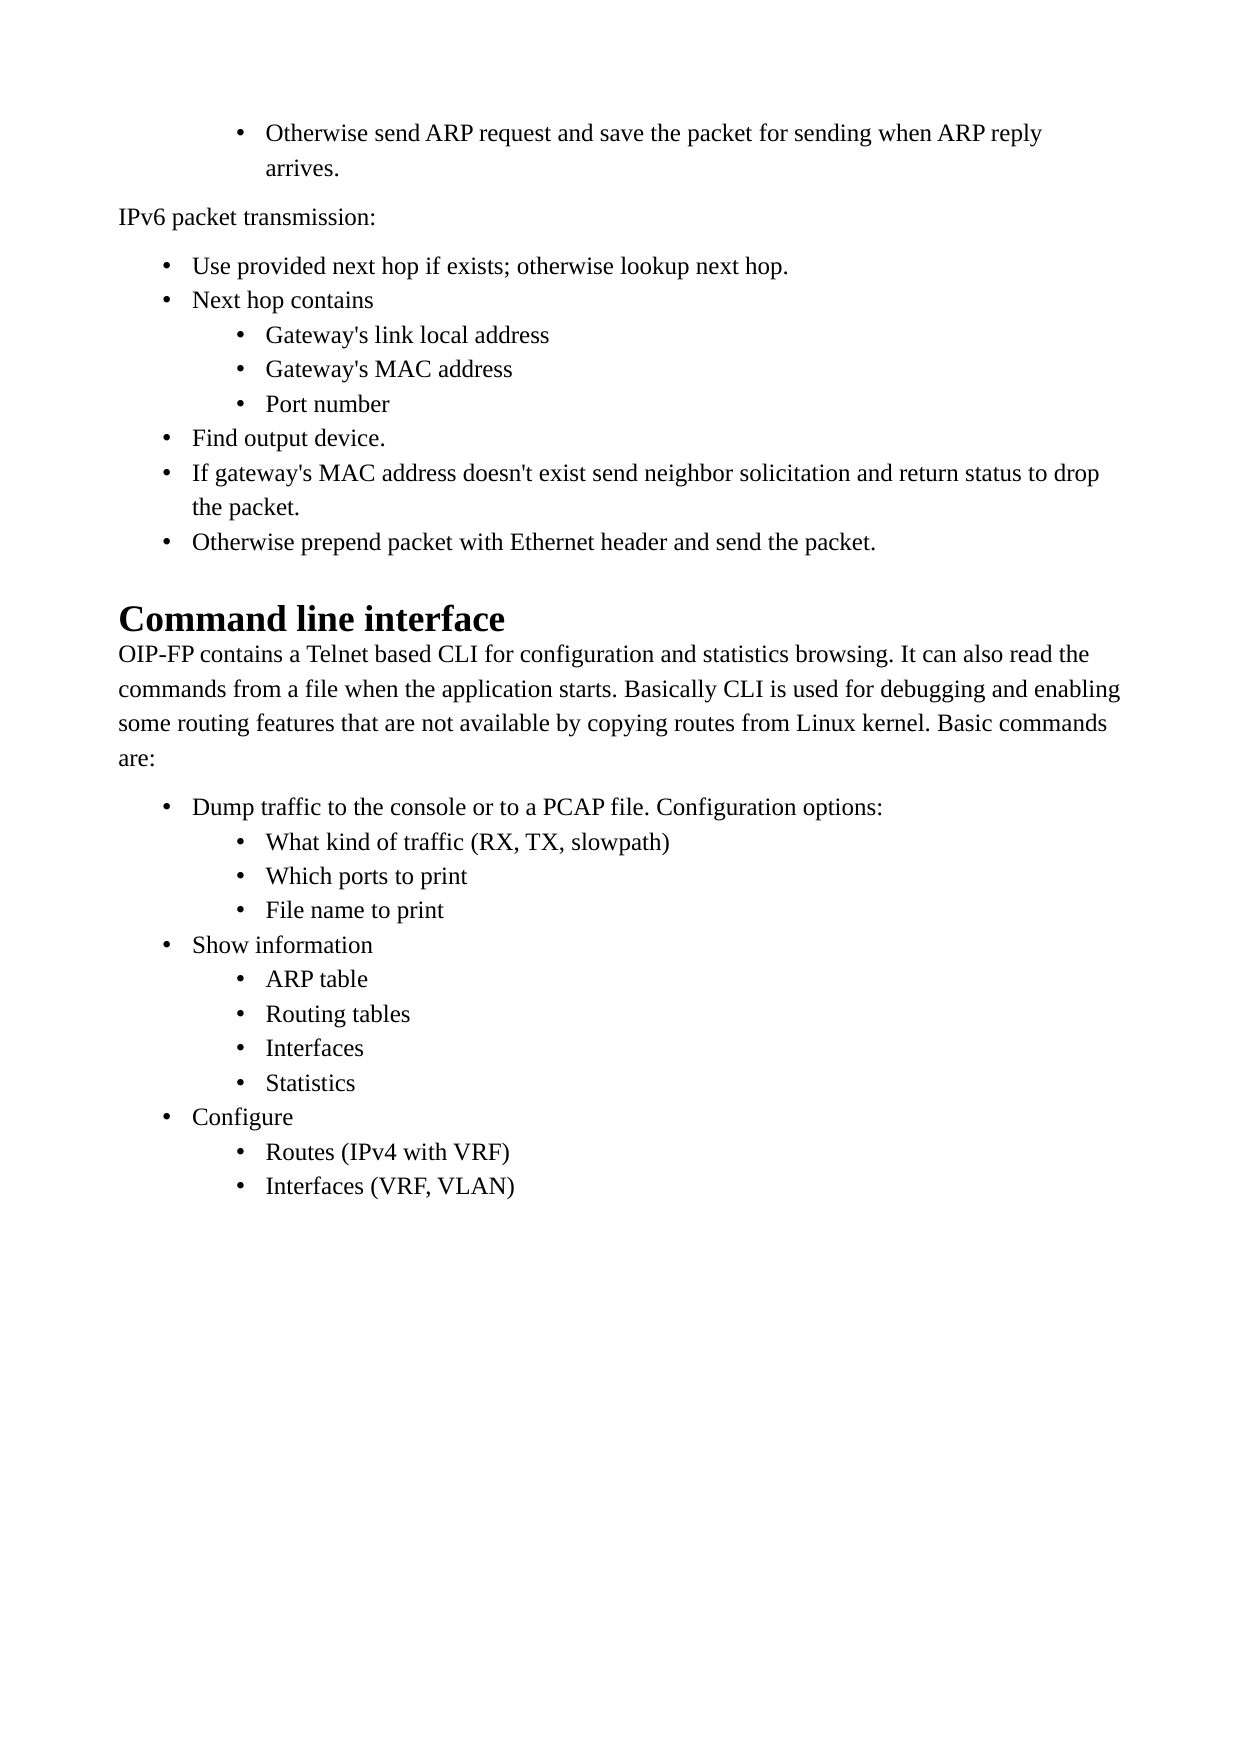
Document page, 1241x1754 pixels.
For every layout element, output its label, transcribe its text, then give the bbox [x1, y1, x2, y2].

list Gateway's MAC address [236, 354, 1122, 383]
list Interfaces (VRF, VLAN) [236, 1171, 1122, 1200]
list File name to print [236, 896, 1122, 924]
list What kind of traffic (RX, TX, slowpath) [236, 827, 1122, 855]
list Configure [162, 1102, 1122, 1131]
text OIP-FP contains a Telnet based CLI for configuration and statistics browsing. It can also read the commands from a file when the application starts. Basically CLI is used for debugging and enabling some routing features that are not available by copying routes from Linux kernel. Basic commands are: [118, 639, 1122, 772]
list Statistics [236, 1068, 1122, 1097]
list Otherwise send ARP request and save the packet for sending when ARP reply arrives. [236, 118, 1122, 181]
list Interfaces [236, 1033, 1122, 1062]
list Port number [236, 389, 1122, 417]
list Use provided next hop if exists; otherwise lookup next hop. [162, 251, 1122, 279]
list Otherwise prepend packet with Ethernet header and send the packet. [162, 527, 1122, 555]
list Routing tables [236, 999, 1122, 1028]
list Dump traffic to the console or to a PCAP file. Configuration options: [162, 792, 1122, 821]
list Gateway's link local address [236, 320, 1122, 348]
list Find output device. [162, 423, 1122, 452]
list If gateway's MAC address doesn't exist send neighbor solicitation and return status to drop the packet. [162, 458, 1122, 521]
list Next hop contains [162, 285, 1122, 314]
subtitle Command line interface [118, 596, 1122, 639]
list Which ports to print [236, 861, 1122, 890]
list Routes (IPv4 with VRF) [236, 1137, 1122, 1166]
list ARP table [236, 964, 1122, 993]
text IPv6 packet transmission: [118, 202, 1122, 230]
list Show information [162, 930, 1122, 959]
